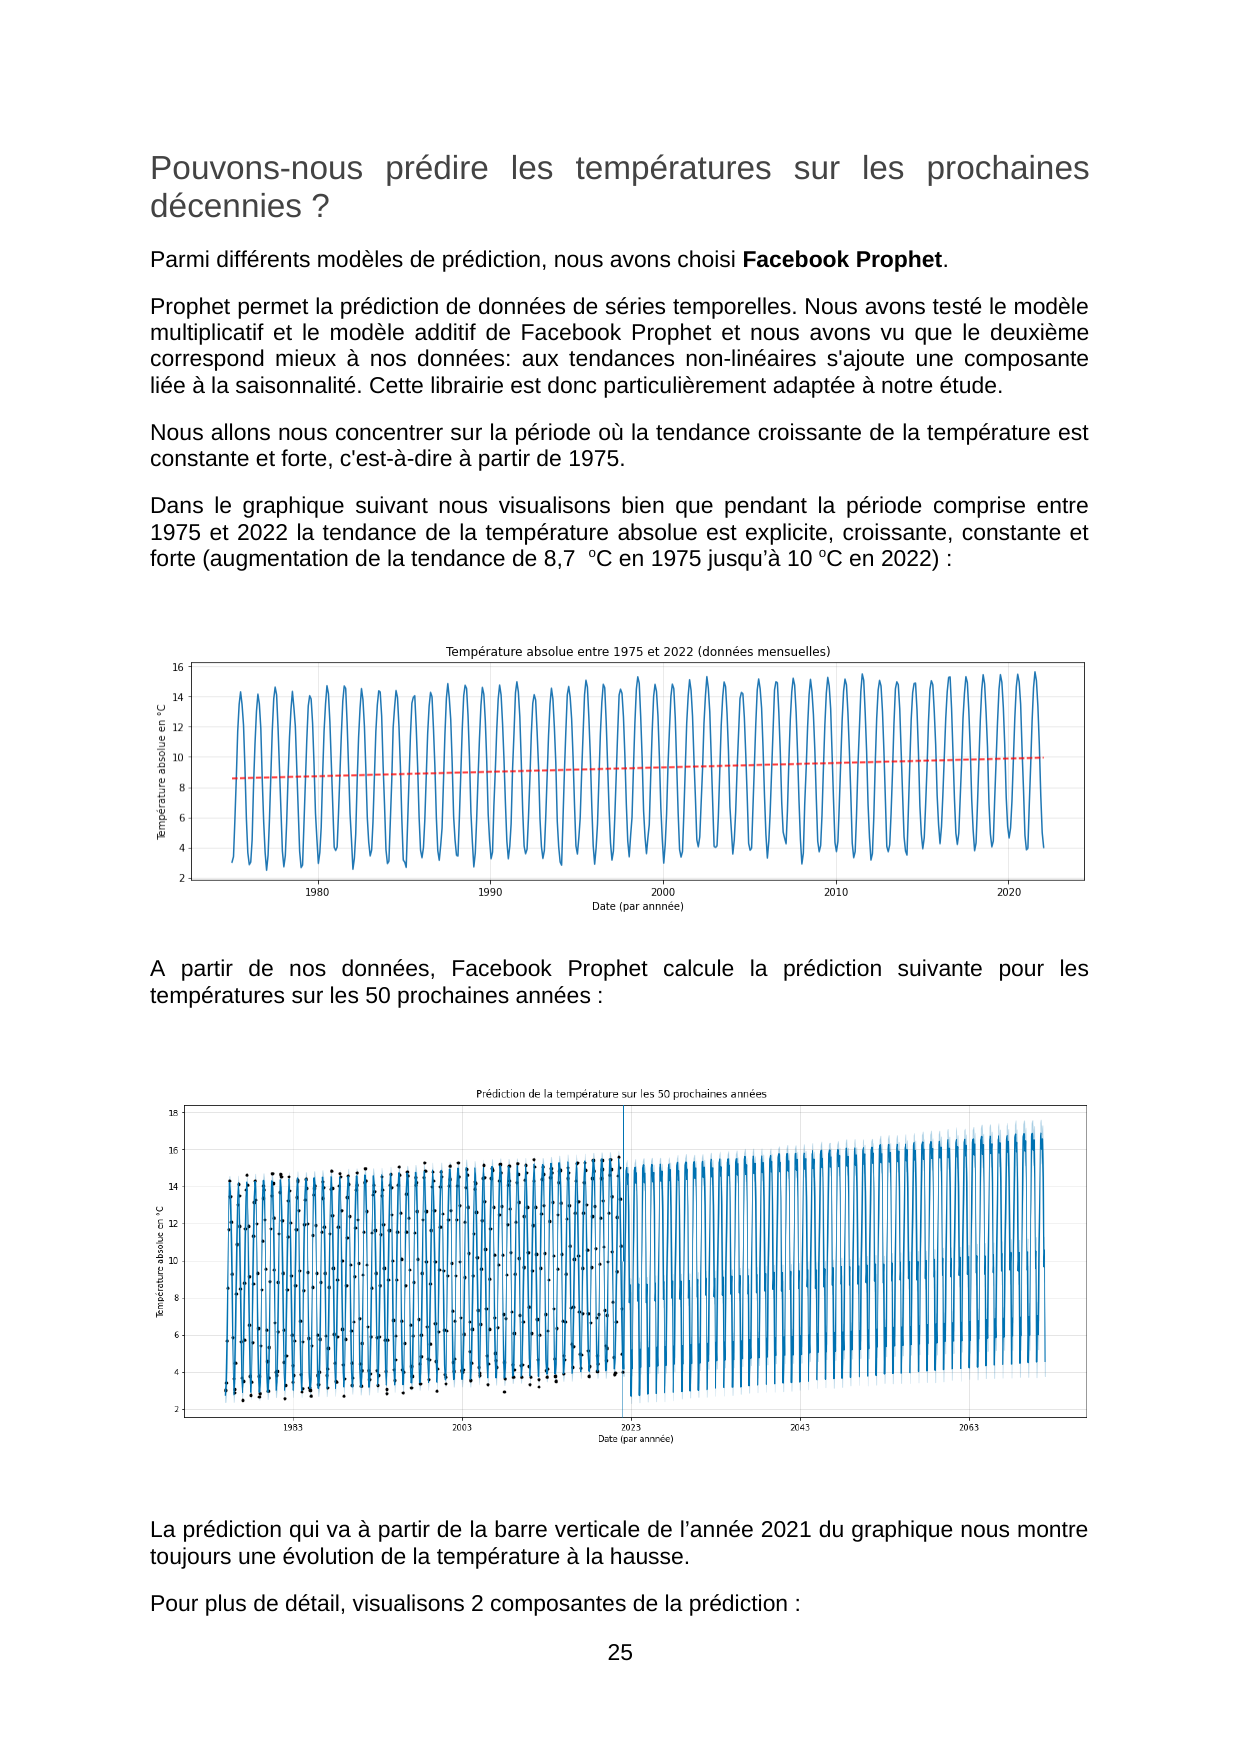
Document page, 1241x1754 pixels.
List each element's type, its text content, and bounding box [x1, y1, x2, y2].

subtitle Pouvons-nous prédire les températures sur les prochaines décennies ? [150, 148, 1090, 225]
picture [150, 639, 1091, 919]
text Parmi différents modèles de prédiction, nous avons choisi Facebook Prophet. [150, 246, 1090, 272]
picture [150, 1083, 1091, 1449]
text Dans le graphique suivant nous visualisons bien que pendant la période comprise entre 1975 et 2022 la tendance de la température absolue est explicite, croissante, constante et forte (augmentation de la tendance de 8,7 oC en 1975 jusqu’à 10 oC en 2022) : [150, 492, 1090, 572]
text Prophet permet la prédiction de données de séries temporelles. Nous avons testé le modèle multiplicatif et le modèle additif de Facebook Prophet et nous avons vu que le deuxième correspond mieux à nos données: aux tendances non-linéaires s'ajoute une composante liée à la saisonnalité. Cette librairie est donc particulièrement adaptée à notre étude. [150, 293, 1090, 398]
text A partir de nos données, Facebook Prophet calcule la prédiction suivante pour les températures sur les 50 prochaines années : [150, 955, 1090, 1008]
text Pour plus de détail, visualisons 2 composantes de la prédiction : [150, 1590, 1090, 1616]
text La prédiction qui va à partir de la barre verticale de l’année 2021 du graphique nous montre toujours une évolution de la température à la hausse. [150, 1516, 1090, 1569]
text Nous allons nous concentrer sur la période où la tendance croissante de la température est constante et forte, c'est-à-dire à partir de 1975. [150, 419, 1090, 472]
